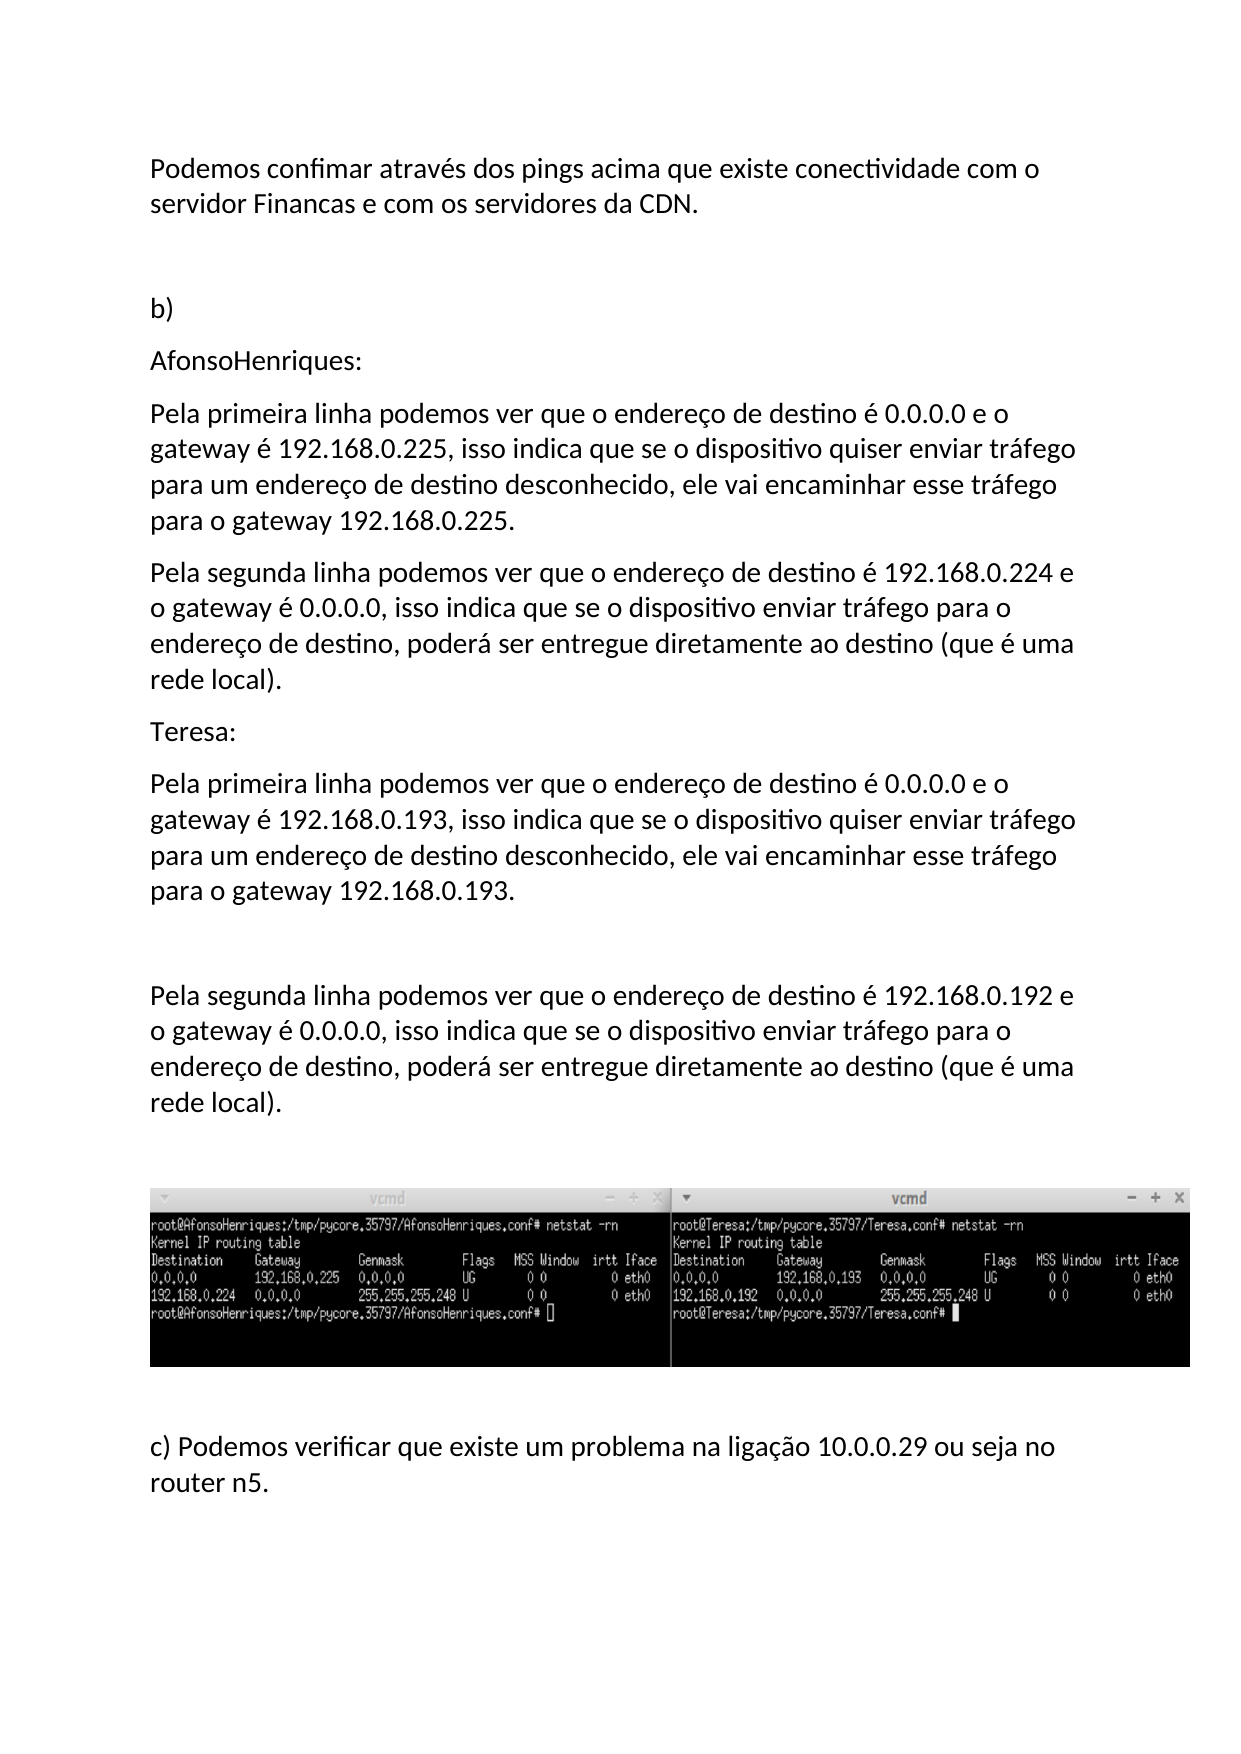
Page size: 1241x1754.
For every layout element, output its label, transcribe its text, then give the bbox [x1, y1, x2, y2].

text Pela primeira linha podemos ver que o endereço de destino é 0.0.0.0 e o gateway é 192.168.0.225, isso indica que se o dispositivo quiser enviar tráfego para um endereço de destino desconhecido, ele vai encaminhar esse tráfego para o gateway 192.168.0.225. [150, 395, 1090, 537]
text c) Podemos verificar que existe um problema na ligação 10.0.0.29 ou seja no router n5. [150, 1428, 1090, 1499]
text Pela primeira linha podemos ver que o endereço de destino é 0.0.0.0 e o gateway é 192.168.0.193, isso indica que se o dispositivo quiser enviar tráfego para um endereço de destino desconhecido, ele vai encaminhar esse tráfego para o gateway 192.168.0.193. [150, 765, 1090, 908]
text Teresa: [150, 713, 1090, 749]
text Podemos confimar através dos pings acima que existe conectividade com o servidor Financas e com os servidores da CDN. [150, 150, 1090, 221]
text Pela segunda linha podemos ver que o endereço de destino é 192.168.0.224 e o gateway é 0.0.0.0, isso indica que se o dispositivo enviar tráfego para o endereço de destino, poderá ser entregue diretamente ao destino (que é uma rede local). [150, 554, 1090, 696]
text Pela segunda linha podemos ver que o endereço de destino é 192.168.0.192 e o gateway é 0.0.0.0, isso indica que se o dispositivo enviar tráfego para o endereço de destino, poderá ser entregue diretamente ao destino (que é uma rede local). [150, 977, 1090, 1119]
text AfonsoHenriques: [150, 342, 1090, 378]
text b) [150, 290, 1090, 326]
